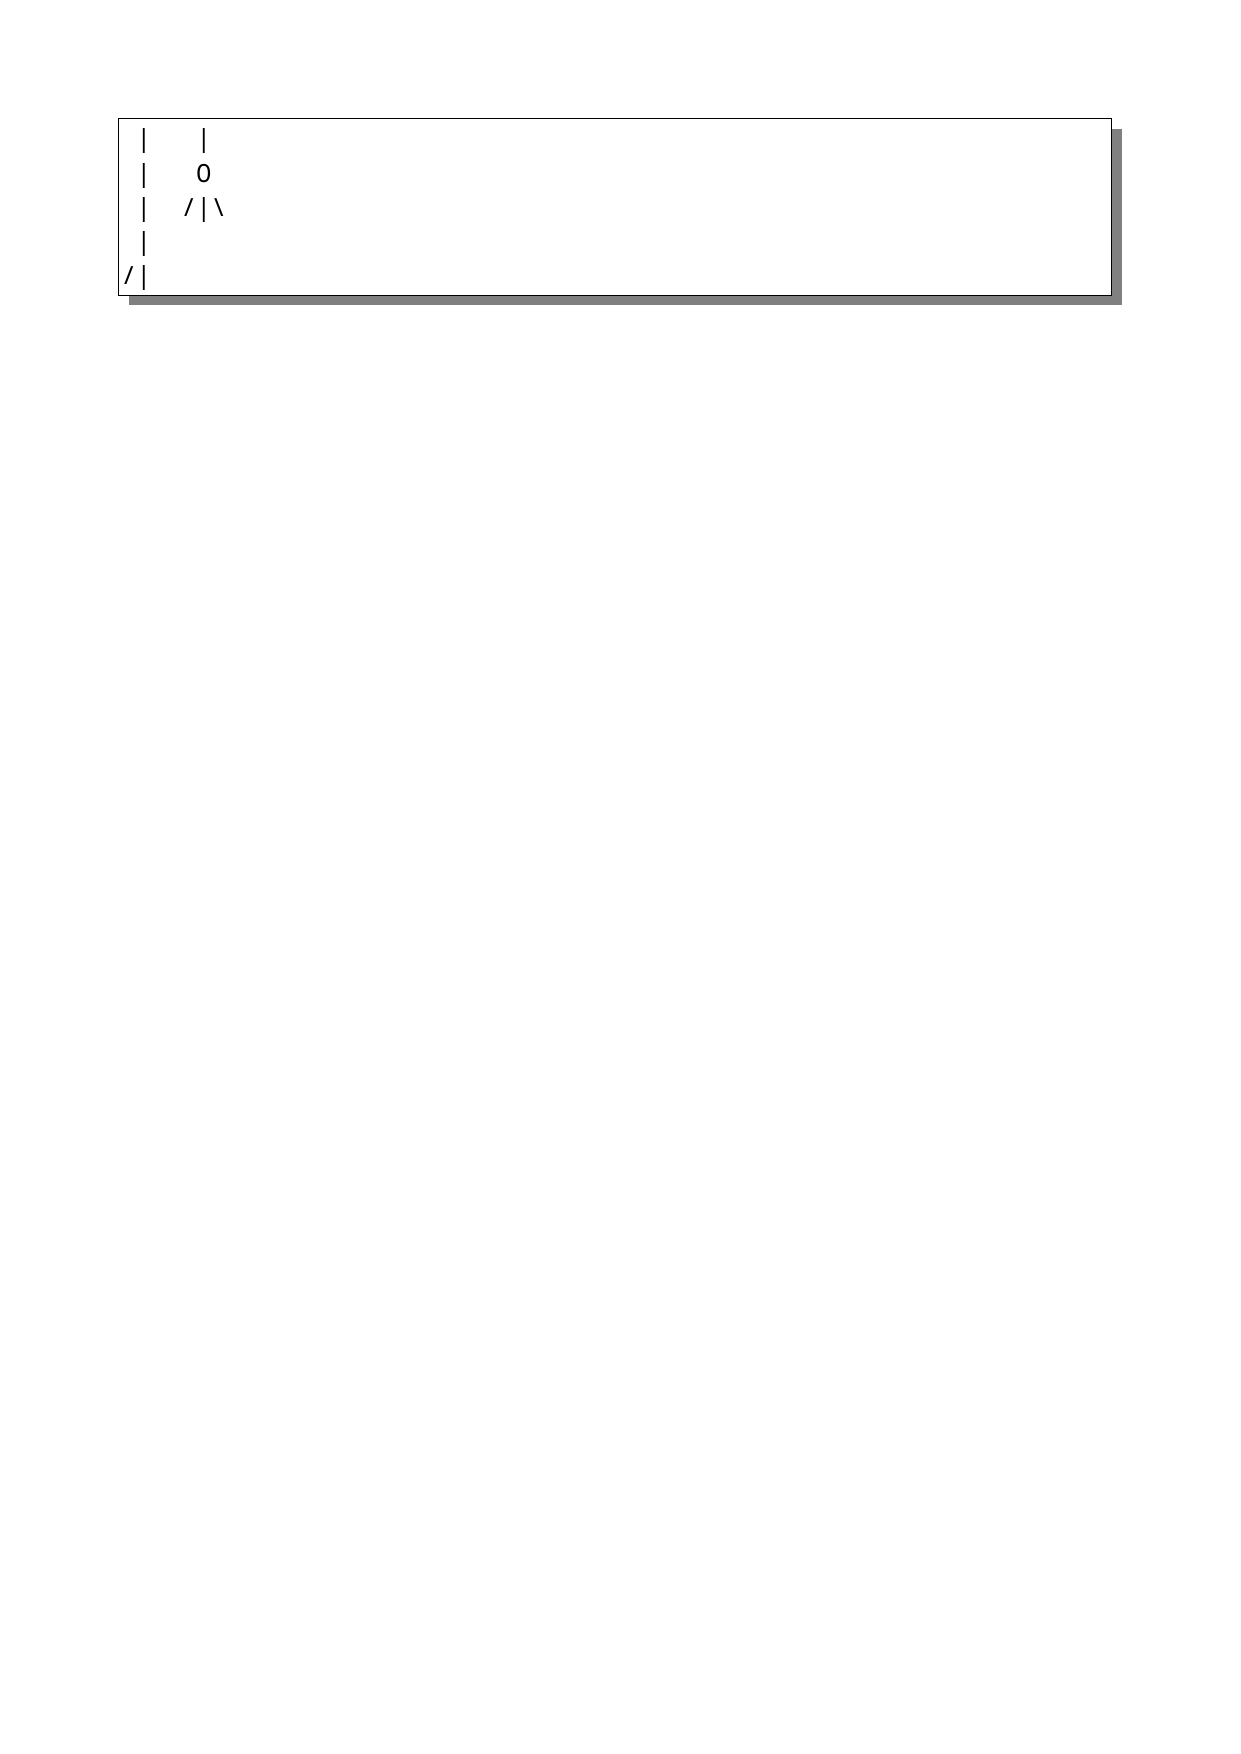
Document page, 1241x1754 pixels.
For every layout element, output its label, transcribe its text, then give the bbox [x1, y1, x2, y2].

text | O [119, 152, 1111, 186]
text | /|\ [119, 186, 1111, 220]
text | [119, 220, 1111, 254]
text /| [119, 254, 1111, 294]
text | | [119, 119, 1111, 152]
